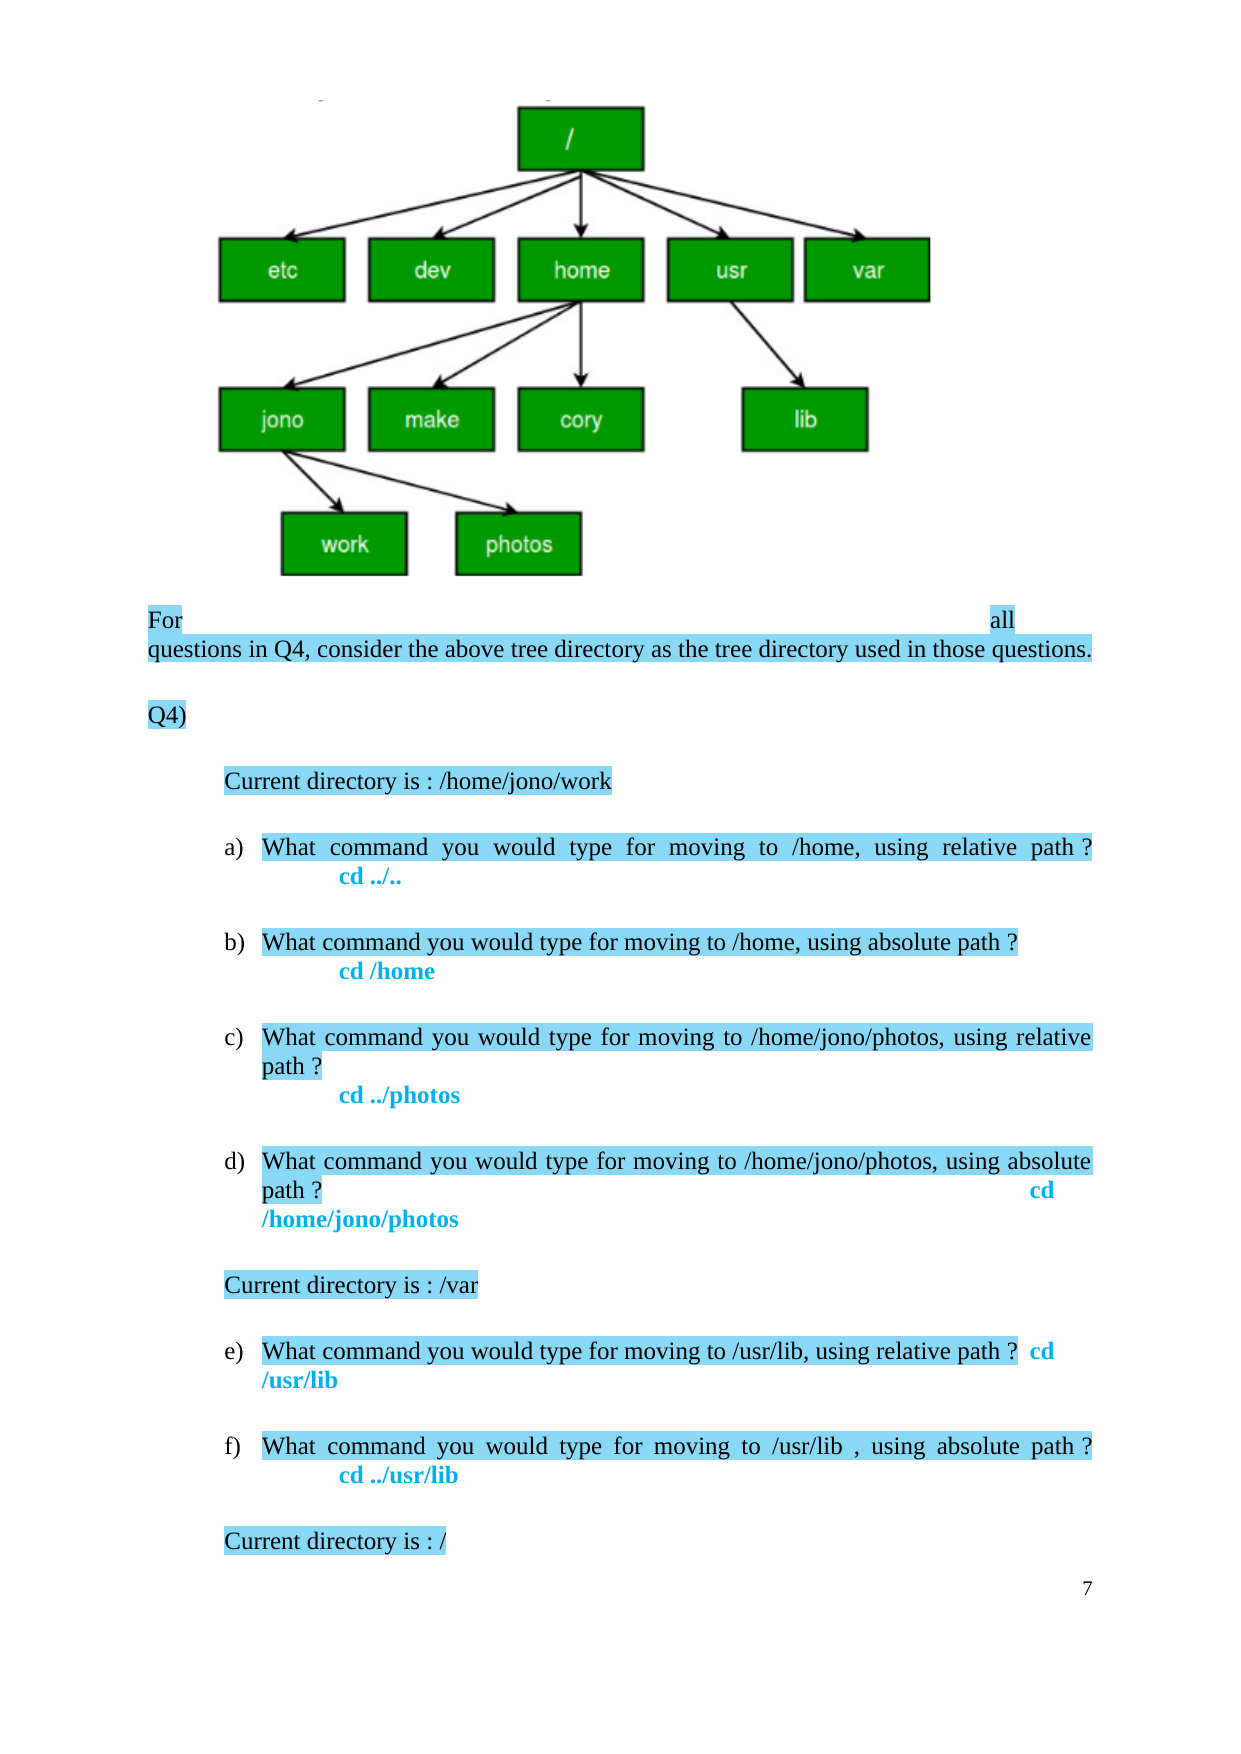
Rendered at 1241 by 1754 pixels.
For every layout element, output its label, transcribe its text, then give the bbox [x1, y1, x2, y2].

text Current directory is : /var [148, 1270, 1092, 1299]
picture [198, 100, 990, 609]
text Current directory is : /home/jono/work [148, 766, 1092, 795]
list What command you would type for moving to /home/jono/photos, using relative path ? cd ../photos [224, 1022, 1092, 1109]
text Q4) [148, 700, 1092, 729]
list What command you would type for moving to /home, using relative path ? cd ../.. [224, 832, 1092, 890]
text Current directory is : / [148, 1526, 1092, 1555]
list What command you would type for moving to /home, using absolute path ? cd /home [224, 927, 1092, 985]
list What command you would type for moving to /usr/lib, using relative path ? cd /usr/lib [224, 1336, 1092, 1394]
list What command you would type for moving to /usr/lib , using absolute path ? cd ../usr/lib [224, 1431, 1092, 1489]
text For all questions in Q4, consider the above tree directory as the tree directory used in those questions. [148, 605, 1092, 662]
list What command you would type for moving to /home/jono/photos, using absolute path ? cd /home/jono/photos [224, 1146, 1092, 1232]
